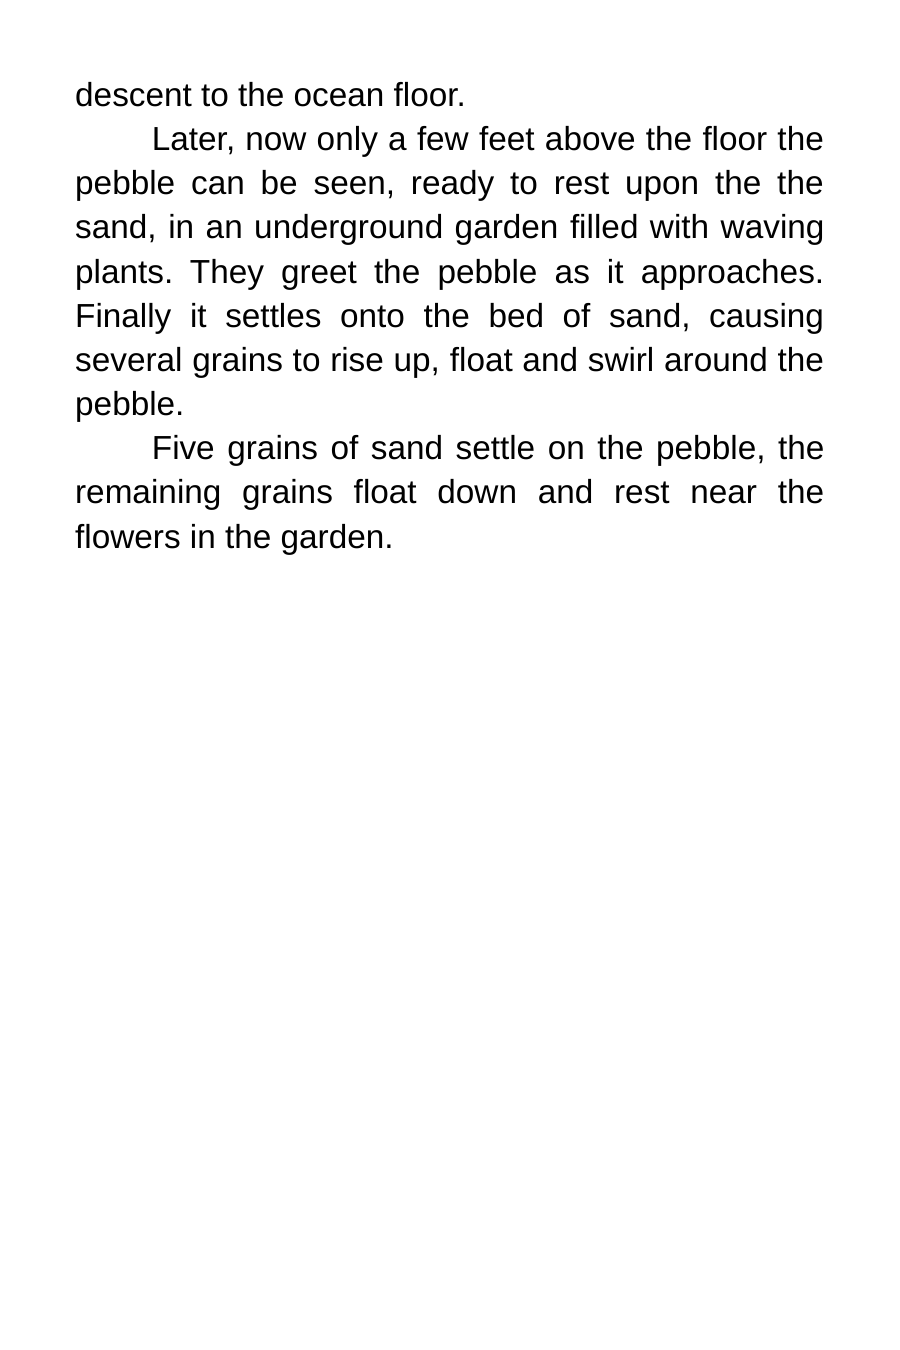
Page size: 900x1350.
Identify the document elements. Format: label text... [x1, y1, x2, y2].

subtitle Later, now only a few feet above the floor the pebble can be seen, ready to rest upon the the sand, in an underground garden filled with waving plants. They greet the pebble as it approaches. Finally it settles onto the bed of sand, causing several grains to rise up, float and swirl around the pebble. [75, 119, 825, 423]
subtitle Five grains of sand settle on the pebble, the remaining grains float down and rest near the flowers in the garden. [75, 428, 825, 555]
subtitle descent to the ocean floor. [75, 75, 825, 113]
